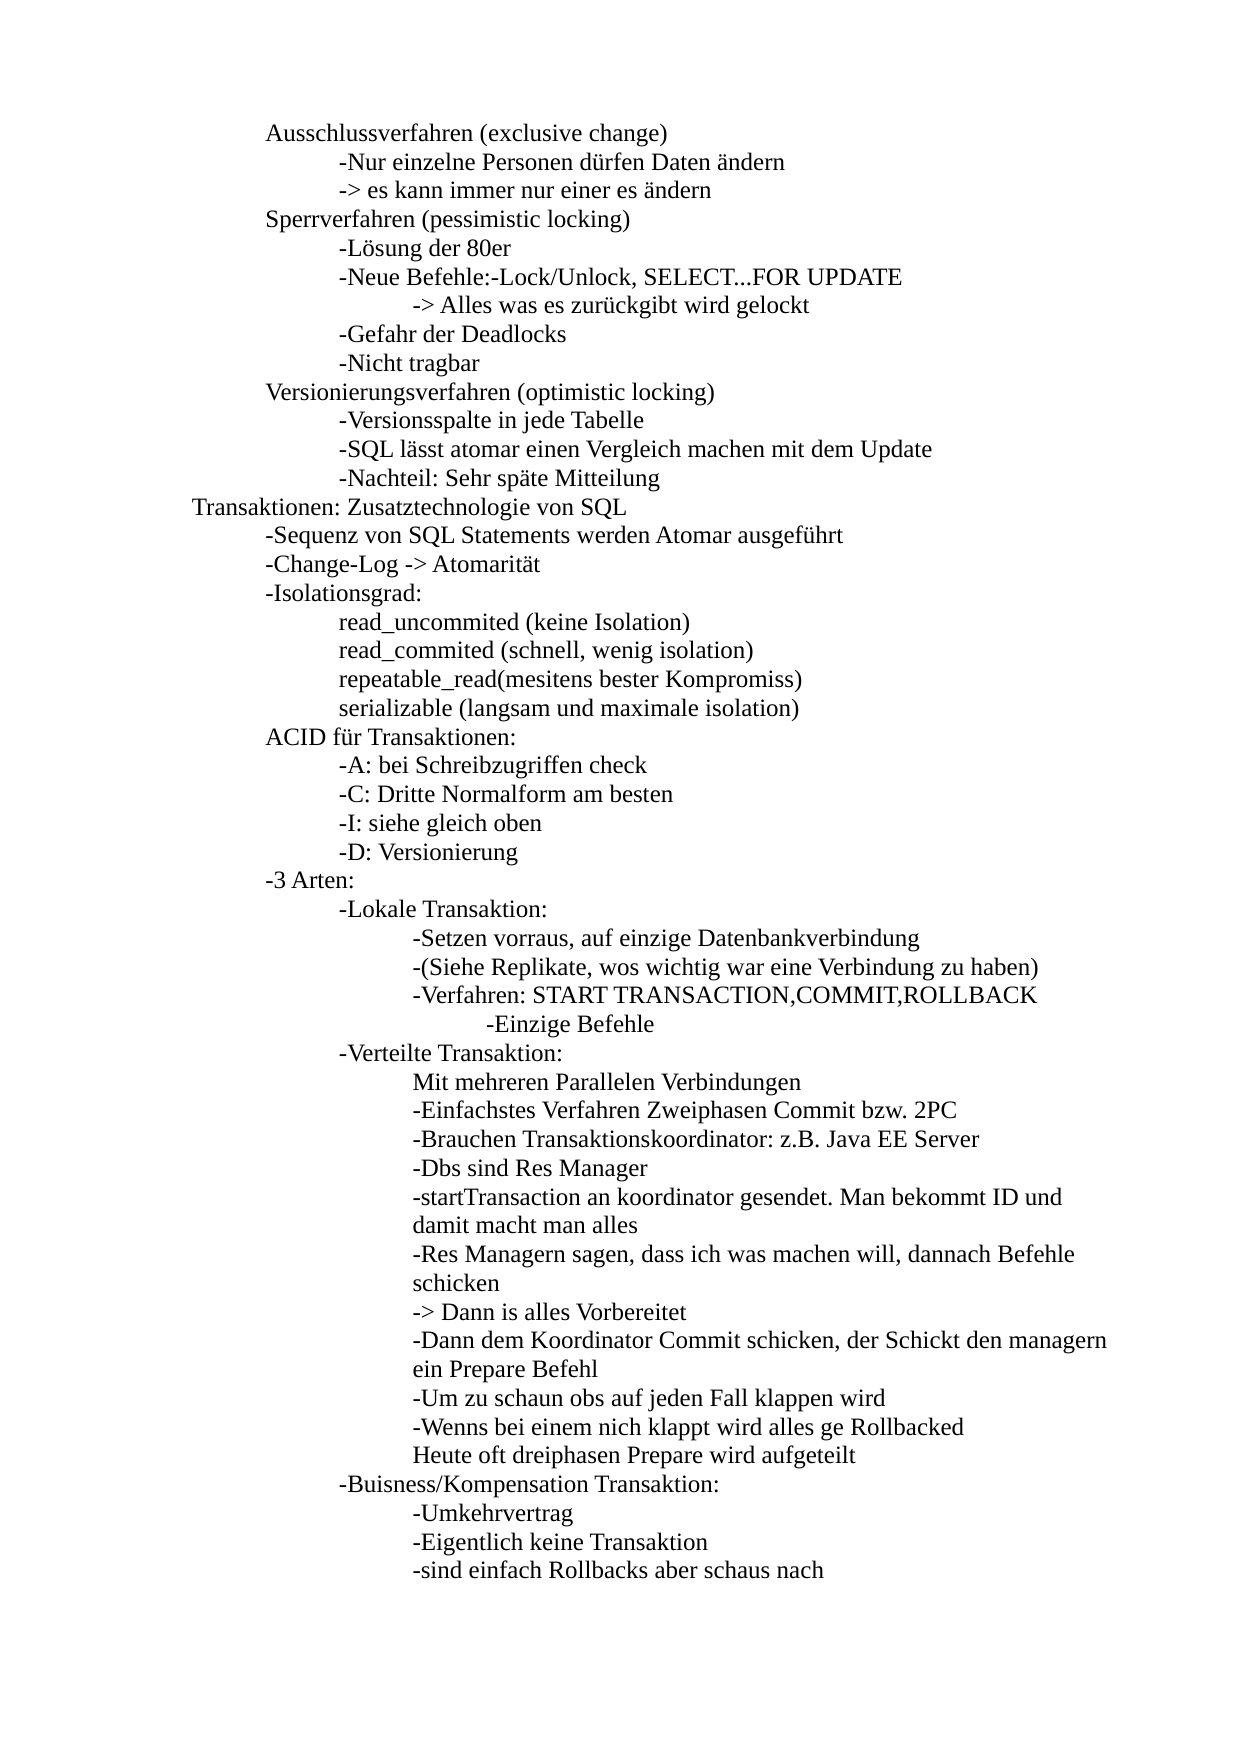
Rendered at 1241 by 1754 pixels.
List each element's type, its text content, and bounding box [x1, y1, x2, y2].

text -Eigentlich keine Transaktion [118, 1527, 1122, 1556]
text Ausschlussverfahren (exclusive change) [118, 118, 1122, 147]
text -Isolationsgrad: [118, 578, 1122, 607]
text -(Siehe Replikate, wos wichtig war eine Verbindung zu haben) [118, 952, 1122, 981]
text -Dann dem Koordinator Commit schicken, der Schickt den managern ein Prepare Befehl [118, 1326, 1122, 1383]
text -> es kann immer nur einer es ändern [118, 176, 1122, 204]
text read_uncommited (keine Isolation) [118, 607, 1122, 636]
text -Nachteil: Sehr späte Mitteilung [118, 463, 1122, 492]
text -Umkehrvertrag [118, 1498, 1122, 1527]
text -> Alles was es zurückgibt wird gelockt [118, 291, 1122, 319]
text ACID für Transaktionen: [118, 722, 1122, 751]
text Mit mehreren Parallelen Verbindungen [118, 1067, 1122, 1096]
text Transaktionen: Zusatztechnologie von SQL [118, 492, 1122, 521]
text repeatable_read(mesitens bester Kompromiss) [118, 664, 1122, 693]
text -Wenns bei einem nich klappt wird alles ge Rollbacked [118, 1412, 1122, 1441]
text read_commited (schnell, wenig isolation) [118, 636, 1122, 664]
text -Neue Befehle:-Lock/Unlock, SELECT...FOR UPDATE [118, 262, 1122, 291]
text -Nur einzelne Personen dürfen Daten ändern [118, 147, 1122, 176]
text -Buisness/Kompensation Transaktion: [118, 1469, 1122, 1498]
text -D: Versionierung [118, 837, 1122, 866]
text -Um zu schaun obs auf jeden Fall klappen wird [118, 1383, 1122, 1412]
text -Einfachstes Verfahren Zweiphasen Commit bzw. 2PC [118, 1096, 1122, 1124]
text -Res Managern sagen, dass ich was machen will, dannach Befehle schicken [118, 1239, 1122, 1297]
text -Einzige Befehle [118, 1009, 1122, 1038]
text Heute oft dreiphasen Prepare wird aufgeteilt [118, 1441, 1122, 1469]
text -C: Dritte Normalform am besten [118, 779, 1122, 808]
text -Verfahren: START TRANSACTION,COMMIT,ROLLBACK [118, 981, 1122, 1009]
text -Verteilte Transaktion: [118, 1038, 1122, 1067]
text -I: siehe gleich oben [118, 808, 1122, 837]
text serializable (langsam und maximale isolation) [118, 693, 1122, 722]
text -Gefahr der Deadlocks [118, 319, 1122, 348]
text -Lokale Transaktion: [118, 894, 1122, 923]
text -sind einfach Rollbacks aber schaus nach [118, 1556, 1122, 1584]
text -Sequenz von SQL Statements werden Atomar ausgeführt [118, 521, 1122, 549]
text -Setzen vorraus, auf einzige Datenbankverbindung [118, 923, 1122, 952]
text -Nicht tragbar [118, 348, 1122, 377]
text -A: bei Schreibzugriffen check [118, 751, 1122, 779]
text -Dbs sind Res Manager [118, 1153, 1122, 1182]
text -SQL lässt atomar einen Vergleich machen mit dem Update [118, 434, 1122, 463]
text -startTransaction an koordinator gesendet. Man bekommt ID und damit macht man alles [118, 1182, 1122, 1239]
text -> Dann is alles Vorbereitet [118, 1297, 1122, 1326]
text -3 Arten: [118, 866, 1122, 894]
text -Brauchen Transaktionskoordinator: z.B. Java EE Server [118, 1124, 1122, 1153]
text Sperrverfahren (pessimistic locking) [118, 204, 1122, 233]
text -Versionsspalte in jede Tabelle [118, 406, 1122, 434]
text Versionierungsverfahren (optimistic locking) [118, 377, 1122, 406]
text -Change-Log -> Atomarität [118, 549, 1122, 578]
text -Lösung der 80er [118, 233, 1122, 262]
